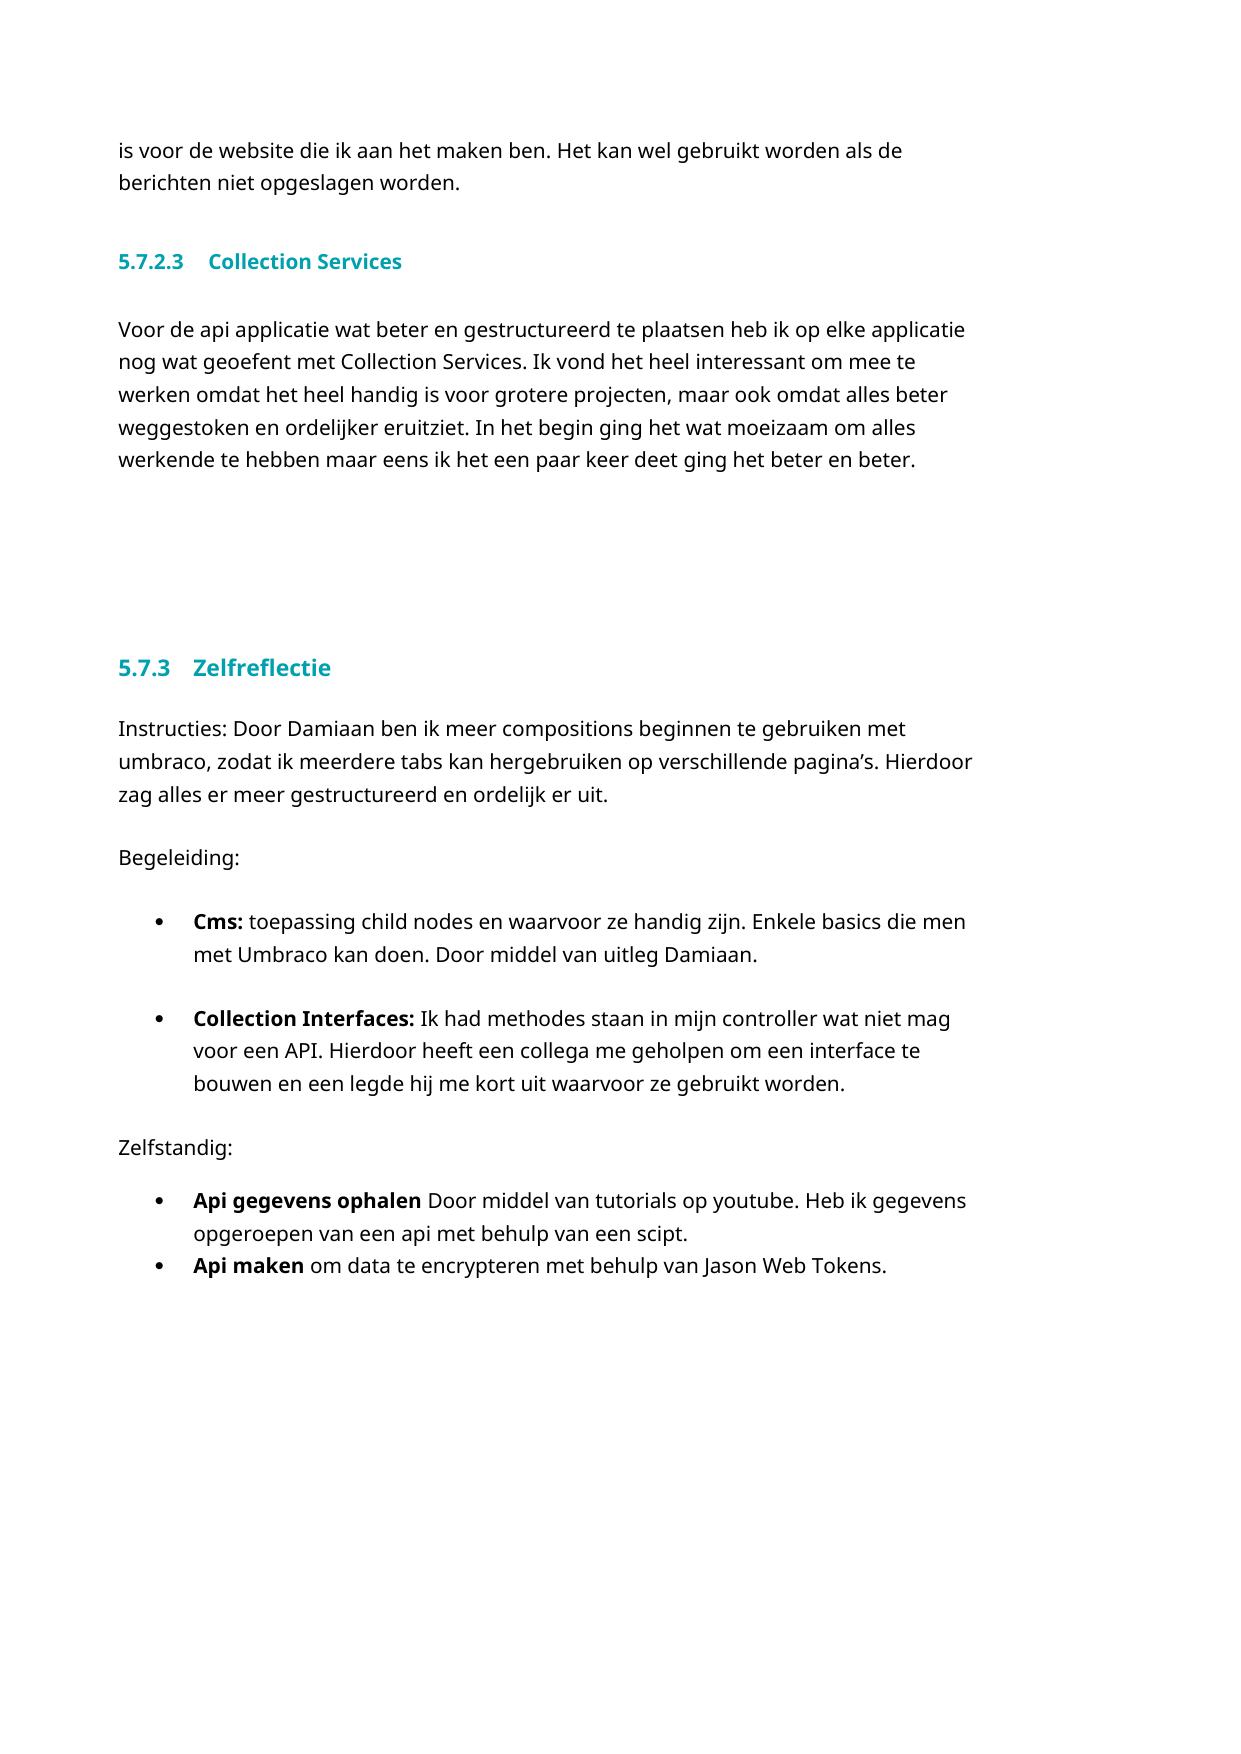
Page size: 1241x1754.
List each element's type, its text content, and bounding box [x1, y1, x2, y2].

list Api maken om data te encrypteren met behulp van Jason Web Tokens. [156, 1252, 992, 1280]
text is voor de website die ik aan het maken ben. Het kan wel gebruikt worden als de berichten niet opgeslagen worden. [118, 136, 992, 197]
list Collection Interfaces: Ik had methodes staan in mijn controller wat niet mag voor een API. Hierdoor heeft een collega me geholpen om een interface te bouwen en een legde hij me kort uit waarvoor ze gebruikt worden. [156, 1004, 992, 1097]
list Api gegevens ophalen Door middel van tutorials op youtube. Heb ik gegevens opgeroepen van een api met behulp van een scipt. [156, 1186, 992, 1247]
list Cms: toepassing child nodes en waarvoor ze handig zijn. Enkele basics die men met Umbraco kan doen. Door middel van uitleg Damiaan. [156, 907, 992, 968]
subtitle Collection Services [118, 247, 992, 275]
text Zelfstandig: [118, 1133, 992, 1161]
text Voor de api applicatie wat beter en gestructureerd te plaatsen heb ik op elke applicatie nog wat geoefent met Collection Services. Ik vond het heel interessant om mee te werken omdat het heel handig is voor grotere projecten, maar ook omdat alles beter weggestoken en ordelijker eruitziet. In het begin ging het wat moeizaam om alles werkende te hebben maar eens ik het een paar keer deet ging het beter en beter. [118, 315, 992, 474]
text Instructies: Door Damiaan ben ik meer compositions beginnen te gebruiken met umbraco, zodat ik meerdere tabs kan hergebruiken op verschillende pagina’s. Hierdoor zag alles er meer gestructureerd en ordelijk er uit. [118, 714, 992, 808]
text Begeleiding: [118, 843, 992, 872]
subtitle Zelfreflectie [118, 651, 992, 683]
